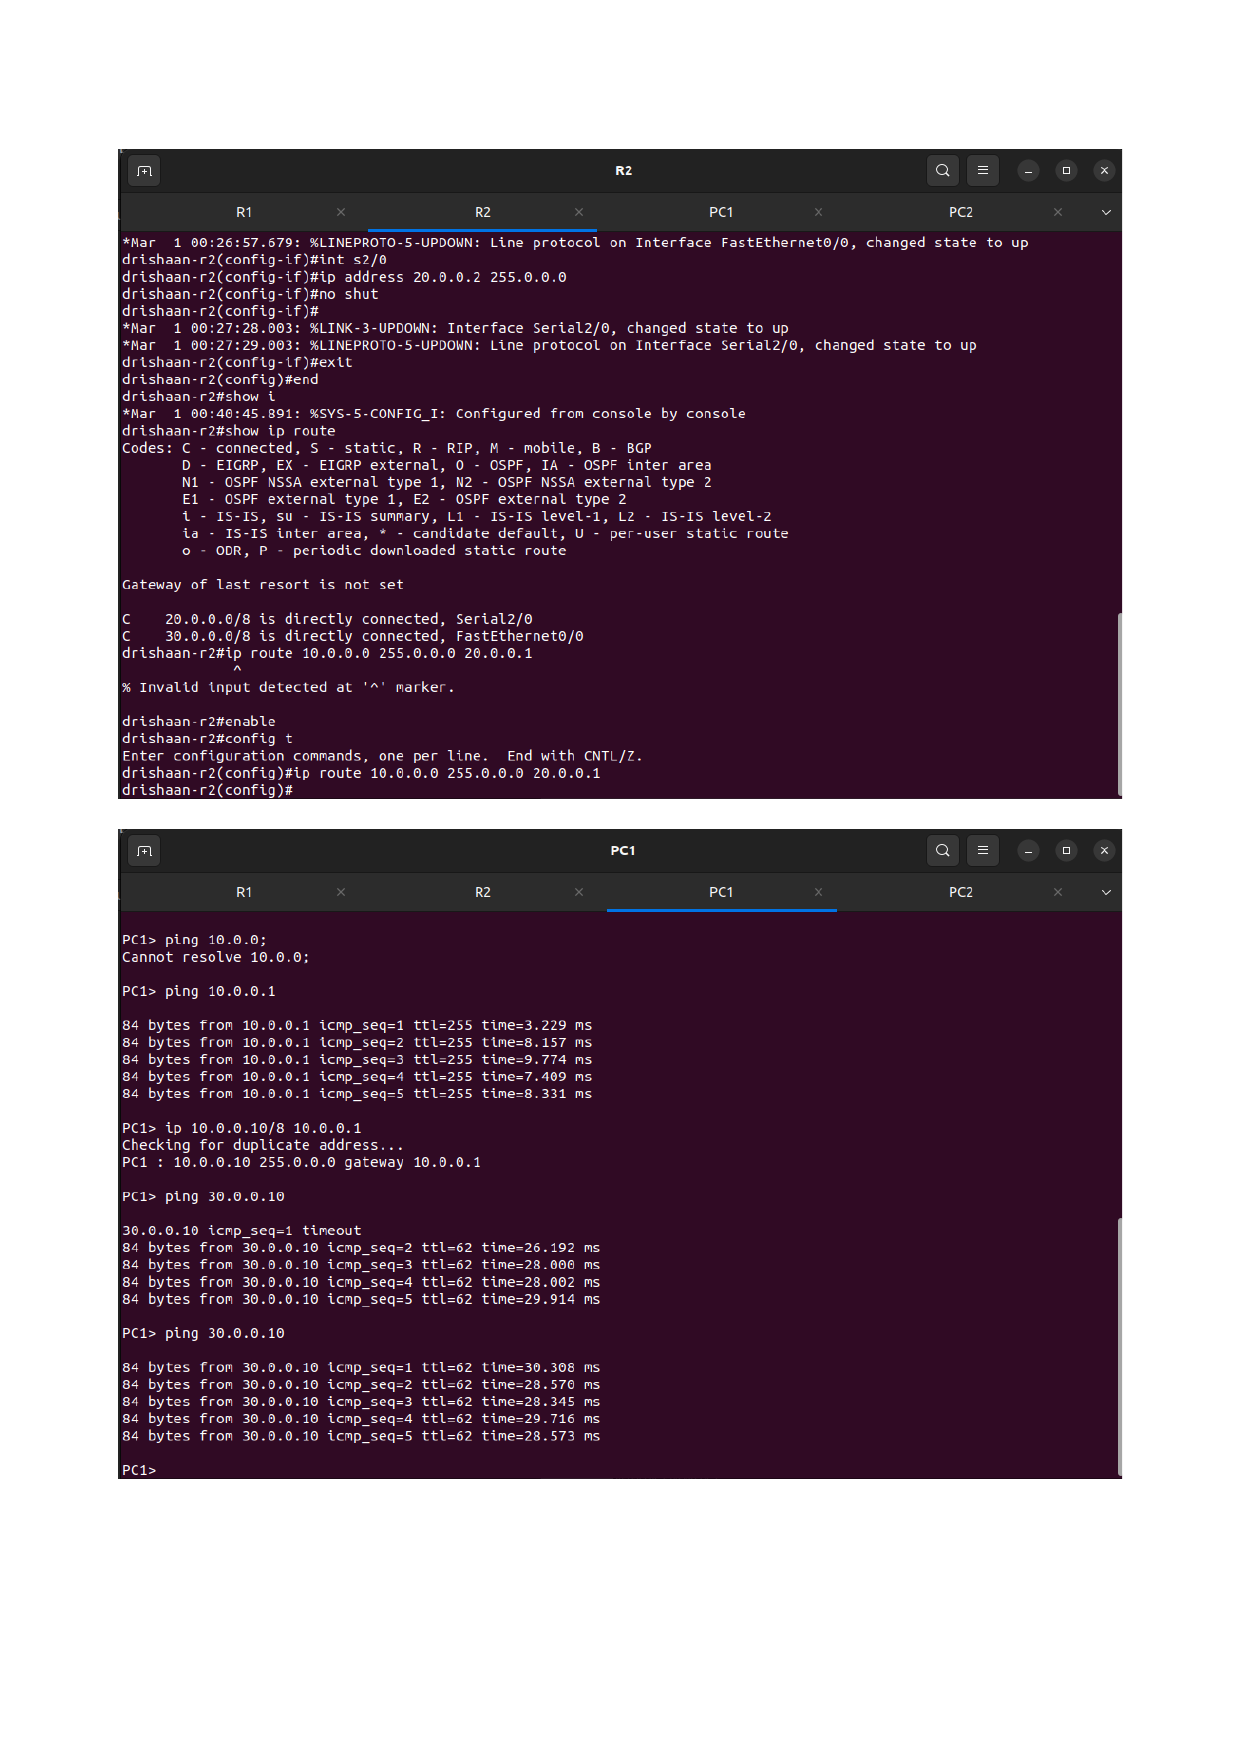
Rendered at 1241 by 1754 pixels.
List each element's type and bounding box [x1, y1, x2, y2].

picture [118, 829, 1123, 1479]
picture [118, 149, 1123, 799]
